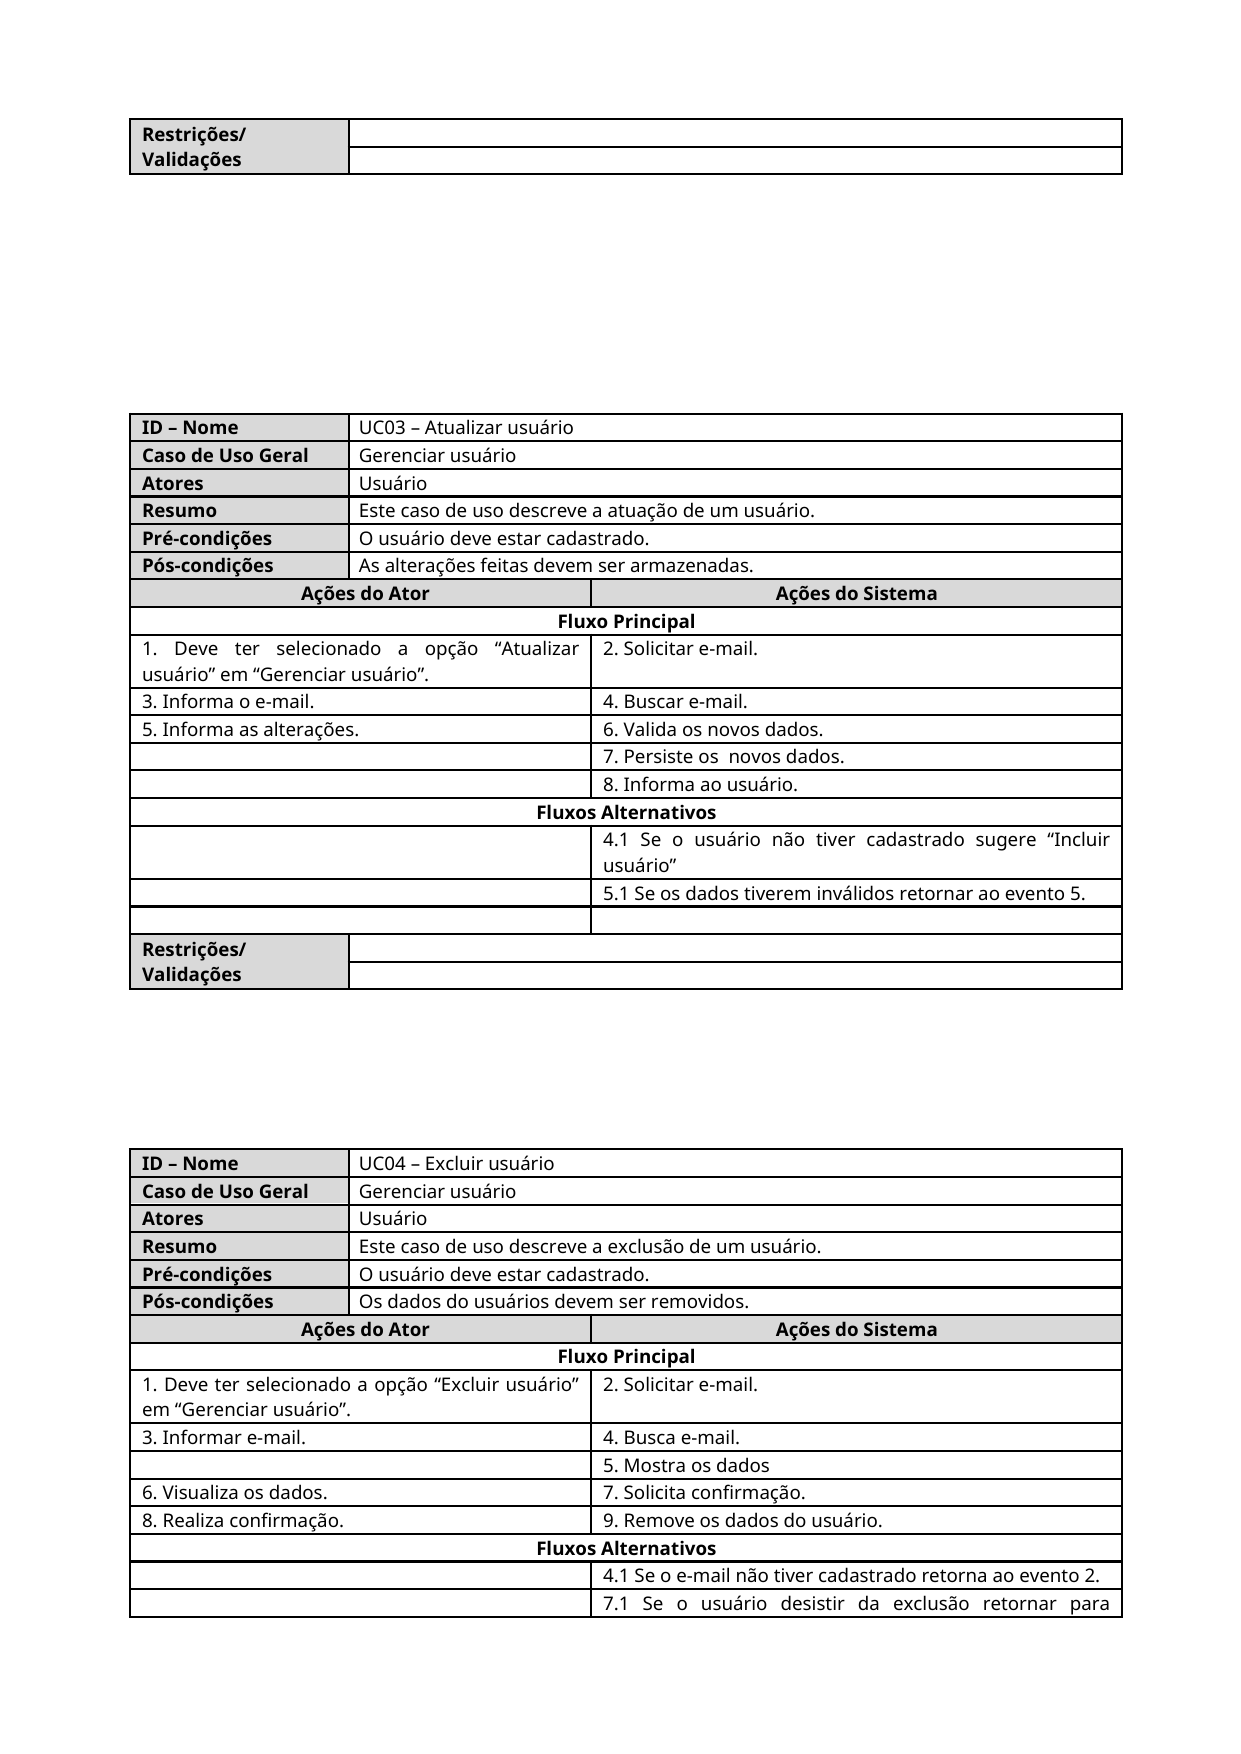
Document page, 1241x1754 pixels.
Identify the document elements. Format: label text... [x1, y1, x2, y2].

table_cell Ações do Ator [131, 580, 590, 606]
table_cell [131, 1590, 590, 1616]
table_header ID – Nome [131, 1150, 348, 1176]
table_cell [131, 1563, 590, 1588]
table_cell 7. Solicita confirmação. [592, 1480, 1121, 1505]
table_cell 4. Busca e-mail. [592, 1424, 1121, 1450]
table_cell Ações do Sistema [592, 580, 1121, 606]
table_header UC04 – Excluir usuário [350, 1150, 1121, 1176]
table_header ID – Nome [131, 415, 348, 440]
table_cell Gerenciar usuário [350, 442, 1121, 468]
table_cell [350, 120, 1121, 146]
table_cell Usuário [350, 1206, 1121, 1231]
table_cell O usuário deve estar cadastrado. [350, 525, 1121, 551]
table_cell Este caso de uso descreve a atuação de um usuário. [350, 498, 1121, 523]
table_cell 9. Remove os dados do usuário. [592, 1507, 1121, 1533]
table_cell [131, 908, 590, 933]
table_cell 7.1 Se o usuário desistir da exclusão retornar para [592, 1590, 1121, 1616]
table_cell Pré-condições [131, 1261, 348, 1286]
table_header UC03 – Atualizar usuário [350, 415, 1121, 440]
table_cell 5. Mostra os dados [592, 1452, 1121, 1477]
table_cell Fluxo Principal [131, 1344, 1121, 1369]
table_cell 5. Informa as alterações. [131, 716, 590, 742]
table_cell 4.1 Se o usuário não tiver cadastrado sugere “Incluir usuário” [592, 827, 1121, 878]
table_cell Atores [131, 1206, 348, 1231]
table_cell Pré-condições [131, 525, 348, 551]
table_cell Pós-condições [131, 1289, 348, 1314]
table_cell 1. Deve ter selecionado a opção “Excluir usuário” em “Gerenciar usuário”. [131, 1371, 590, 1422]
table_cell [350, 963, 1121, 988]
table_cell 7. Persiste os novos dados. [592, 744, 1121, 769]
table_cell Caso de Uso Geral [131, 1178, 348, 1203]
table_cell [131, 880, 590, 905]
table_cell Gerenciar usuário [350, 1178, 1121, 1203]
table_cell 2. Solicitar e-mail. [592, 636, 1121, 687]
table_cell Fluxos Alternativos [131, 799, 1121, 824]
table_cell Restrições/ Validações [131, 120, 348, 173]
table_cell 3. Informa o e-mail. [131, 689, 590, 714]
table_cell [350, 148, 1121, 173]
table_cell As alterações feitas devem ser armazenadas. [350, 553, 1121, 578]
table_cell Ações do Ator [131, 1316, 590, 1342]
table_cell Pós-condições [131, 553, 348, 578]
table_cell [592, 908, 1121, 933]
table_cell 4.1 Se o e-mail não tiver cadastrado retorna ao evento 2. [592, 1563, 1121, 1588]
table_cell Ações do Sistema [592, 1316, 1121, 1342]
table_cell Os dados do usuários devem ser removidos. [350, 1289, 1121, 1314]
table_cell 2. Solicitar e-mail. [592, 1371, 1121, 1422]
table_cell 6. Valida os novos dados. [592, 716, 1121, 742]
table_cell 8. Informa ao usuário. [592, 771, 1121, 797]
table_cell 5.1 Se os dados tiverem inválidos retornar ao evento 5. [592, 880, 1121, 905]
table_cell Fluxos Alternativos [131, 1535, 1121, 1560]
table_cell [131, 1452, 590, 1477]
table_cell 8. Realiza confirmação. [131, 1507, 590, 1533]
table_cell [131, 827, 590, 878]
table_cell 1. Deve ter selecionado a opção “Atualizar usuário” em “Gerenciar usuário”. [131, 636, 590, 687]
table_cell Caso de Uso Geral [131, 442, 348, 468]
table_cell Resumo [131, 498, 348, 523]
table_cell [131, 744, 590, 769]
table_cell Usuário [350, 470, 1121, 495]
table_cell Atores [131, 470, 348, 495]
table_cell O usuário deve estar cadastrado. [350, 1261, 1121, 1286]
table_cell 3. Informar e-mail. [131, 1424, 590, 1450]
table_cell Fluxo Principal [131, 608, 1121, 633]
table_cell Restrições/ Validações [131, 935, 348, 988]
table_cell 4. Buscar e-mail. [592, 689, 1121, 714]
table_cell Resumo [131, 1233, 348, 1259]
table_cell [131, 771, 590, 797]
table_cell Este caso de uso descreve a exclusão de um usuário. [350, 1233, 1121, 1259]
table_cell [350, 935, 1121, 961]
table_cell 6. Visualiza os dados. [131, 1480, 590, 1505]
